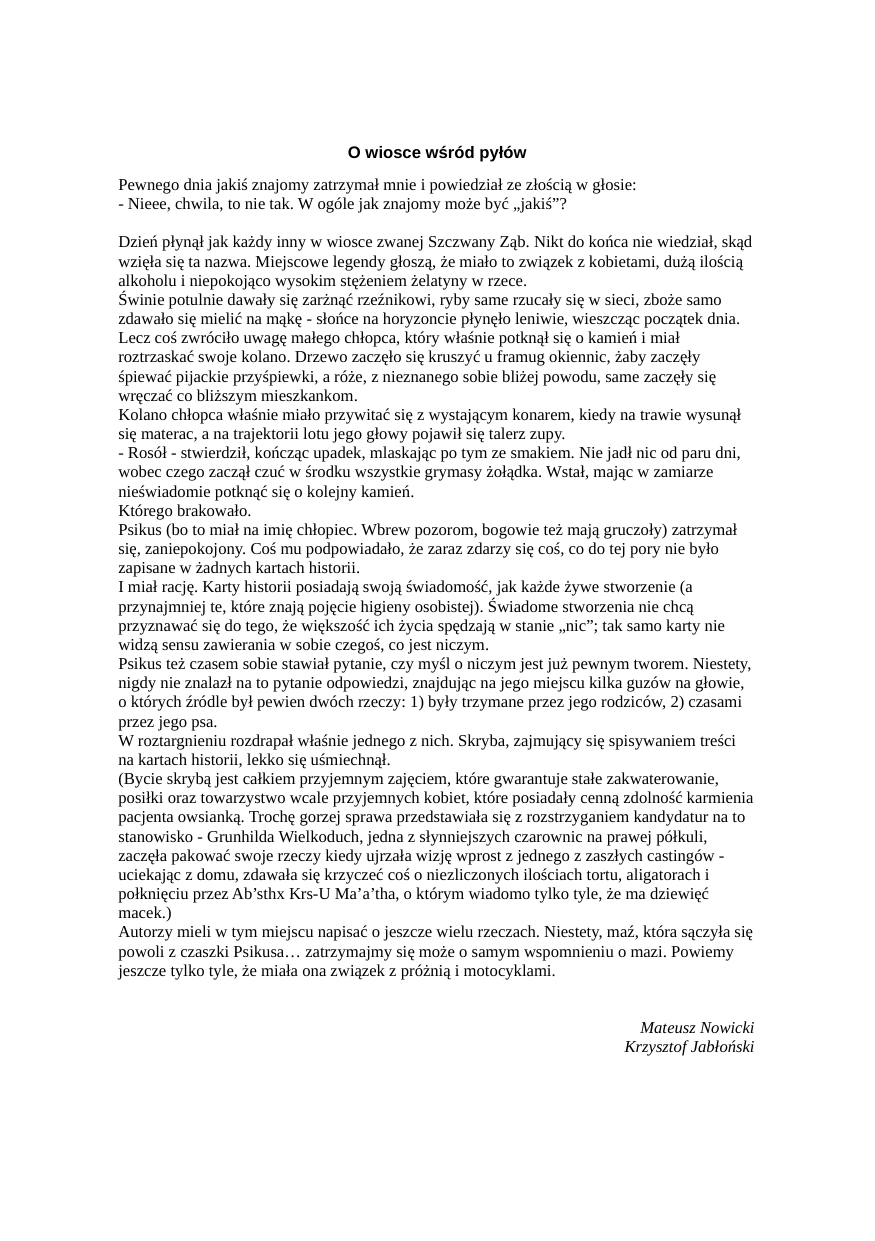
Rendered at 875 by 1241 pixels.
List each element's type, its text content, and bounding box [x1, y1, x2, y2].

subtitle O wiosce wśród pyłów [118, 143, 756, 162]
text Pewnego dnia jakiś znajomy zatrzymał mnie i powiedział ze złością w głosie: - Nieee, chwila, to nie tak. W ogóle jak znajomy może być „jakiś”? Dzień płynął jak każdy inny w wiosce zwanej Szczwany Ząb. Nikt do końca nie wiedział, skąd wzięła się ta nazwa. Miejscowe legendy głoszą, że miało to związek z kobietami, dużą ilością alkoholu i niepokojąco wysokim stężeniem żelatyny w rzece. Świnie potulnie dawały się zarżnąć rzeźnikowi, ryby same rzucały się w sieci, zboże samo zdawało się mielić na mąkę - słońce na horyzoncie płynęło leniwie, wieszcząc początek dnia. Lecz coś zwróciło uwagę małego chłopca, który właśnie potknął się o kamień i miał roztrzaskać swoje kolano. Drzewo zaczęło się kruszyć u framug okiennic, żaby zaczęły śpiewać pijackie przyśpiewki, a róże, z nieznanego sobie bliżej powodu, same zaczęły się wręczać co bliższym mieszkankom. Kolano chłopca właśnie miało przywitać się z wystającym konarem, kiedy na trawie wysunął się materac, a na trajektorii lotu jego głowy pojawił się talerz zupy. - Rosół - stwierdził, kończąc upadek, mlaskając po tym ze smakiem. Nie jadł nic od paru dni, wobec czego zaczął czuć w środku wszystkie grymasy żołądka. Wstał, mając w zamiarze nieświadomie potknąć się o kolejny kamień. Którego brakowało. Psikus (bo to miał na imię chłopiec. Wbrew pozorom, bogowie też mają gruczoły) zatrzymał się, zaniepokojony. Coś mu podpowiadało, że zaraz zdarzy się coś, co do tej pory nie było zapisane w żadnych kartach historii. I miał rację. Karty historii posiadają swoją świadomość, jak każde żywe stworzenie (a przynajmniej te, które znają pojęcie higieny osobistej). Świadome stworzenia nie chcą przyznawać się do tego, że większość ich życia spędzają w stanie „nic”; tak samo karty nie widzą sensu zawierania w sobie czegoś, co jest niczym. Psikus też czasem sobie stawiał pytanie, czy myśl o niczym jest już pewnym tworem. Niestety, nigdy nie znalazł na to pytanie odpowiedzi, znajdując na jego miejscu kilka guzów na głowie, o których źródle był pewien dwóch rzeczy: 1) były trzymane przez jego rodziców, 2) czasami przez jego psa. W roztargnieniu rozdrapał właśnie jednego z nich. Skryba, zajmujący się spisywaniem treści na kartach historii, lekko się uśmiechnął. (Bycie skrybą jest całkiem przyjemnym zajęciem, które gwarantuje stałe zakwaterowanie, posiłki oraz towarzystwo wcale przyjemnych kobiet, które posiadały cenną zdolność karmienia pacjenta owsianką. Trochę gorzej sprawa przedstawiała się z rozstrzyganiem kandydatur na to stanowisko - Grunhilda Wielkoduch, jedna z słynniejszych czarownic na prawej półkuli, zaczęła pakować swoje rzeczy kiedy ujrzała wizję wprost z jednego z zaszłych castingów - uciekając z domu, zdawała się krzyczeć coś o niezliczonych ilościach tortu, aligatorach i połknięciu przez Ab’sthx Krs-U Ma’a’tha, o którym wiadomo tylko tyle, że ma dziewięć macek.) Autorzy mieli w tym miejscu napisać o jeszcze wielu rzeczach. Niestety, maź, która sączyła się powoli z czaszki Psikusa… zatrzymajmy się może o samym wspomnieniu o mazi. Powiemy jeszcze tylko tyle, że miała ona związek z próżnią i motocyklami. [118, 175, 756, 980]
text Mateusz Nowicki Krzysztof Jabłoński [118, 1018, 756, 1056]
